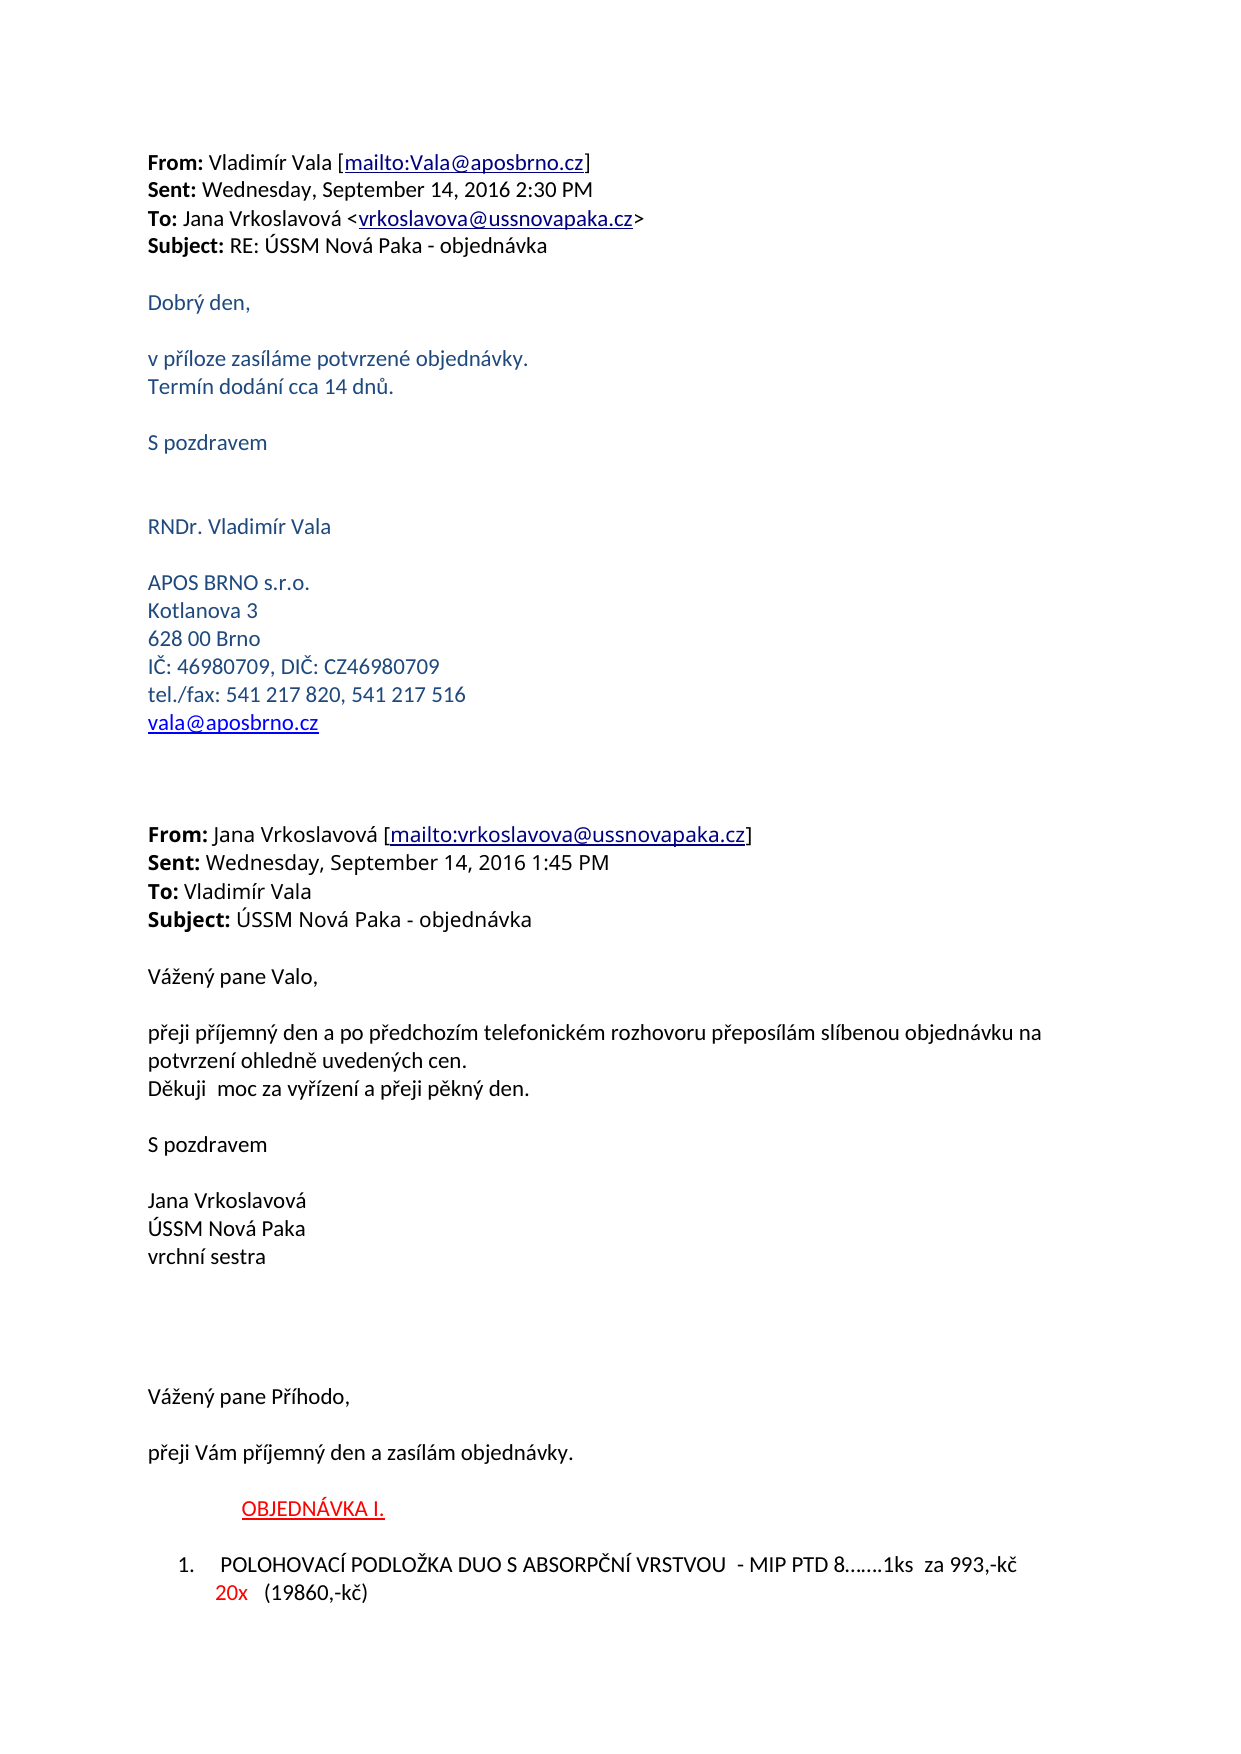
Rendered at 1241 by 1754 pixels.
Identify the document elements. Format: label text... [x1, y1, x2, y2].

text OBJEDNÁVKA I. [148, 1494, 1093, 1522]
text v příloze zasíláme potvrzené objednávky. [148, 344, 1093, 372]
text Termín dodání cca 14 dnů. [148, 372, 1093, 400]
text RNDr. Vladimír Vala APOS BRNO s.r.o. Kotlanova 3 628 00 Brno IČ: 46980709, DIČ: CZ46980709 tel./fax: 541 217 820, 541 217 516 vala@aposbrno.cz [148, 512, 1093, 736]
text Vážený pane Valo, [148, 962, 1093, 990]
text vrchní sestra [148, 1242, 1093, 1270]
text přeji Vám příjemný den a zasílám objednávky. [148, 1438, 1093, 1466]
text From: Vladimír Vala [mailto:Vala@aposbrno.cz] Sent: Wednesday, September 14, 2016 2:30 PM To: Jana Vrkoslavová <vrkoslavova@ussnovapaka.cz> Subject: RE: ÚSSM Nová Paka - objednávka [148, 148, 1093, 260]
text S pozdravem [148, 1130, 1093, 1158]
text ÚSSM Nová Paka [148, 1214, 1093, 1242]
text Jana Vrkoslavová [148, 1186, 1093, 1214]
text přeji příjemný den a po předchozím telefonickém rozhovoru přeposílám slíbenou objednávku na potvrzení ohledně uvedených cen. [148, 1018, 1093, 1074]
text Vážený pane Příhodo, [148, 1382, 1093, 1410]
text Dobrý den, [148, 288, 1093, 316]
text From: Jana Vrkoslavová [mailto:vrkoslavova@ussnovapaka.cz] Sent: Wednesday, September 14, 2016 1:45 PM To: Vladimír Vala Subject: ÚSSM Nová Paka - objednávka [148, 820, 1093, 934]
text S pozdravem [148, 428, 1093, 456]
text 1. POLOHOVACÍ PODLOŽKA DUO S ABSORPČNÍ VRSTVOU - MIP PTD 8…….1ks za 993,-kč 20x (19860,-kč) [177, 1550, 1093, 1606]
text Děkuji moc za vyřízení a přeji pěkný den. [148, 1074, 1093, 1102]
